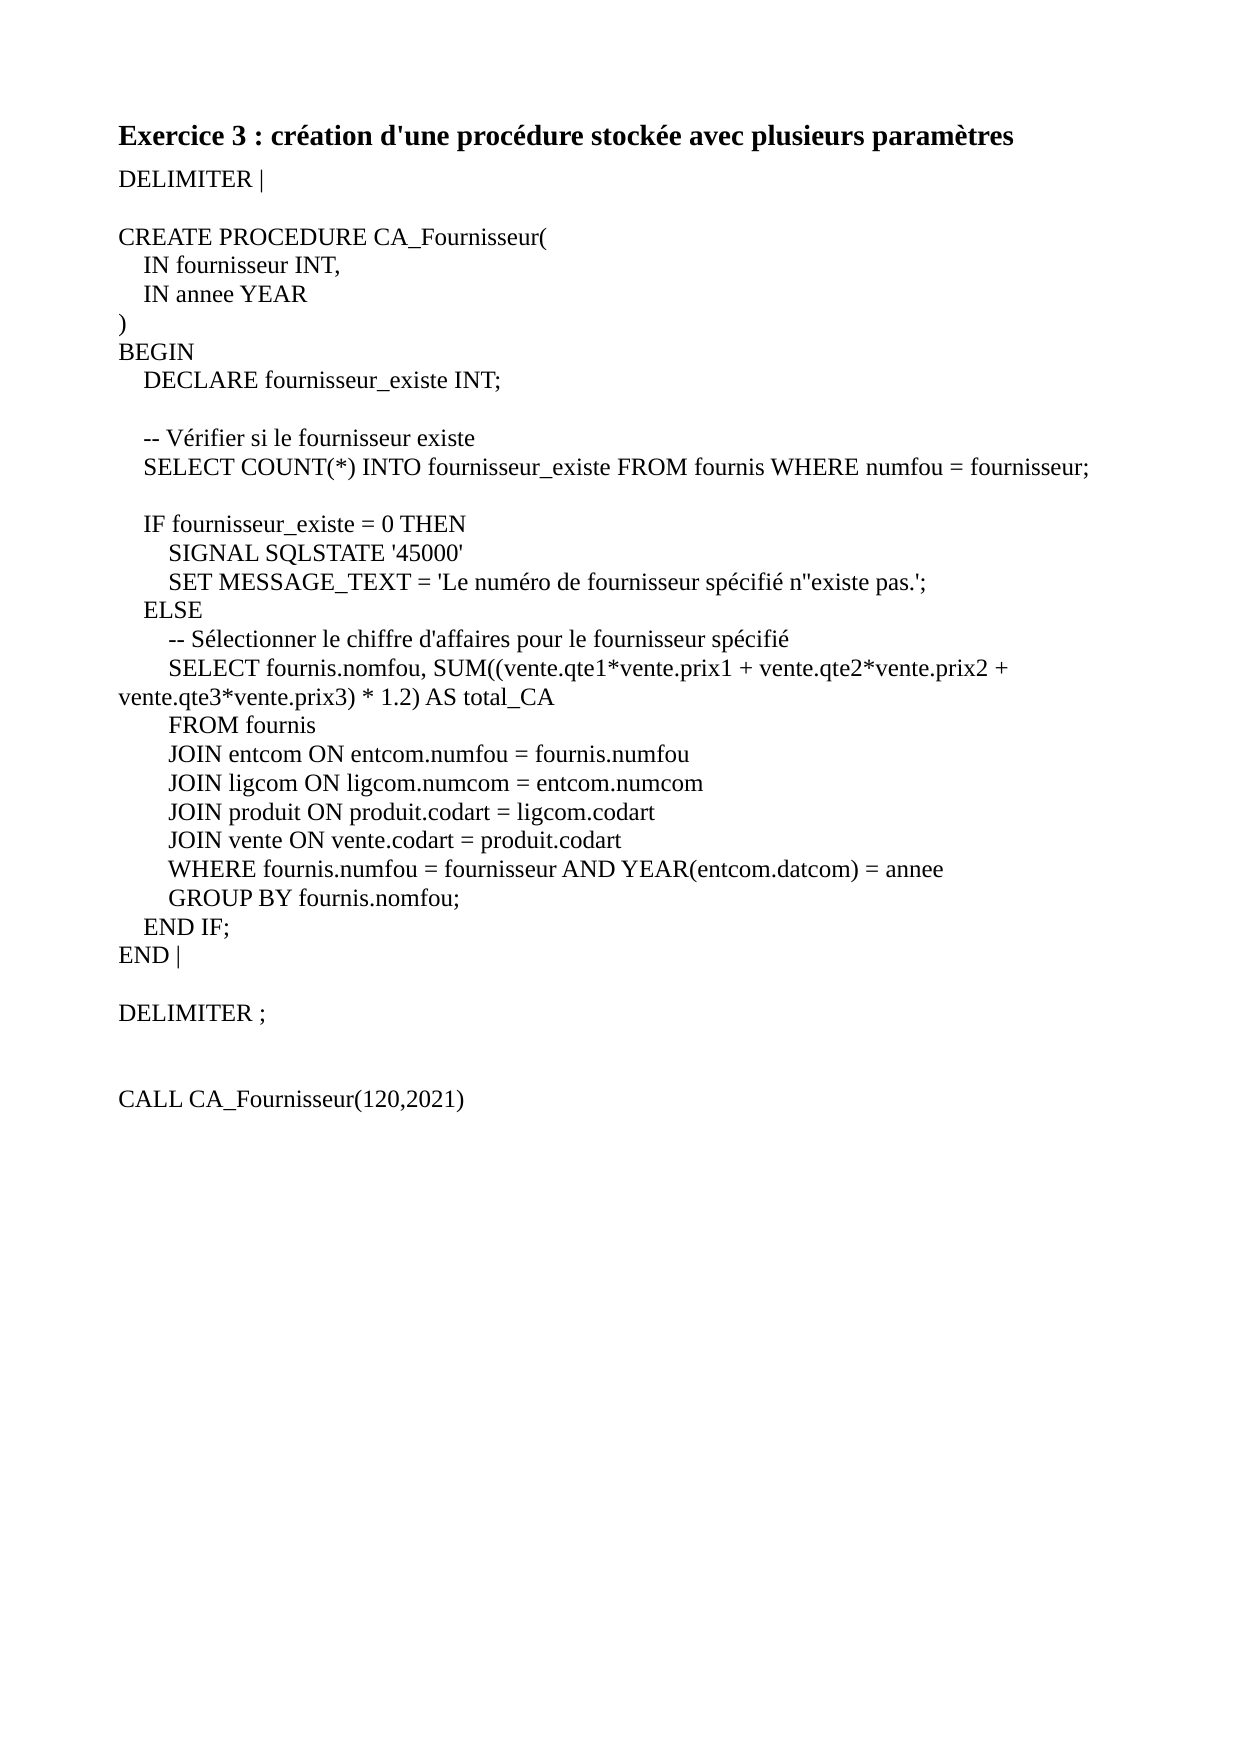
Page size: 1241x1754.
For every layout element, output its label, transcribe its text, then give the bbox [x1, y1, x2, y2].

text CREATE PROCEDURE CA_Fournisseur( [118, 222, 1122, 250]
text DELIMITER ; [118, 998, 1122, 1027]
text JOIN vente ON vente.codart = produit.codart [118, 825, 1122, 854]
text BEGIN [118, 337, 1122, 365]
text IN fournisseur INT, [118, 250, 1122, 279]
text GROUP BY fournis.nomfou; [118, 883, 1122, 912]
text DELIMITER | [118, 164, 1122, 193]
text ELSE [118, 595, 1122, 624]
text JOIN produit ON produit.codart = ligcom.codart [118, 797, 1122, 825]
text JOIN entcom ON entcom.numfou = fournis.numfou [118, 739, 1122, 768]
text DECLARE fournisseur_existe INT; [118, 365, 1122, 394]
subtitle Exercice 3 : création d'une procédure stockée avec plusieurs paramètres [118, 118, 1122, 152]
text JOIN ligcom ON ligcom.numcom = entcom.numcom [118, 768, 1122, 797]
text END IF; [118, 912, 1122, 940]
text SIGNAL SQLSTATE '45000' [118, 538, 1122, 567]
text -- Sélectionner le chiffre d'affaires pour le fournisseur spécifié [118, 624, 1122, 653]
text WHERE fournis.numfou = fournisseur AND YEAR(entcom.datcom) = annee [118, 854, 1122, 883]
text -- Vérifier si le fournisseur existe [118, 423, 1122, 452]
text CALL CA_Fournisseur(120,2021) [118, 1084, 1122, 1113]
text IN annee YEAR [118, 279, 1122, 308]
text END | [118, 940, 1122, 969]
text FROM fournis [118, 710, 1122, 739]
text SELECT COUNT(*) INTO fournisseur_existe FROM fournis WHERE numfou = fournisseur; [118, 452, 1122, 480]
text SET MESSAGE_TEXT = 'Le numéro de fournisseur spécifié n''existe pas.'; [118, 567, 1122, 595]
text IF fournisseur_existe = 0 THEN [118, 509, 1122, 538]
text ) [118, 308, 1122, 337]
text SELECT fournis.nomfou, SUM((vente.qte1*vente.prix1 + vente.qte2*vente.prix2 + vente.qte3*vente.prix3) * 1.2) AS total_CA [118, 653, 1122, 710]
